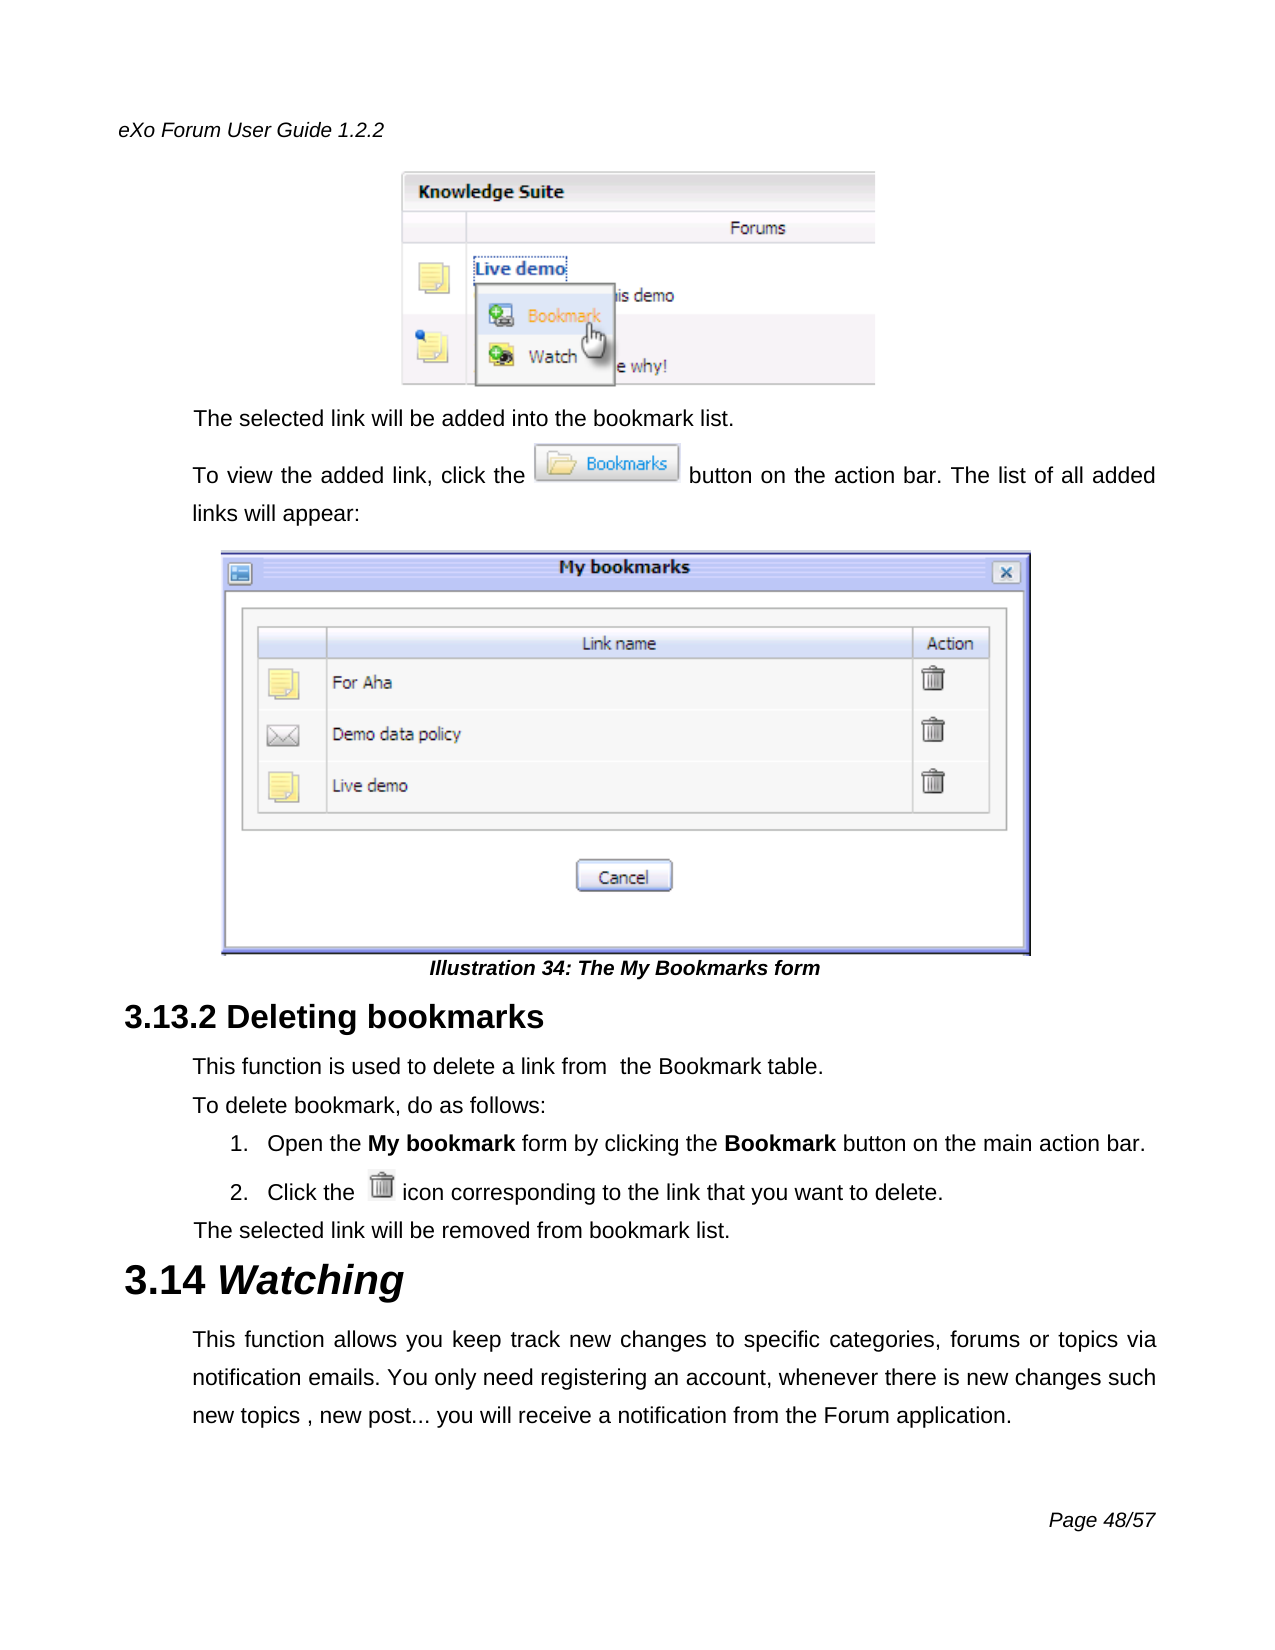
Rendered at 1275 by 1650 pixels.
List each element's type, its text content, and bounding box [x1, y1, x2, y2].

subtitle Deleting bookmarks [124, 539, 1157, 1035]
text To view the added link, click the button on the action bar. The list of all added links will appear: [192, 444, 1157, 526]
list The selected link will be removed from bookmark list. [156, 1218, 1157, 1244]
list Open the My bookmark form by clicking the Bookmark button on the main action bar. [229, 1131, 1157, 1156]
text To delete bookmark, do as follows: [192, 1092, 1157, 1118]
picture [533, 443, 681, 483]
list Click the icon corresponding to the link that you want to delete. [229, 1169, 1157, 1205]
subtitle Watching [124, 1257, 1157, 1303]
picture [367, 1169, 396, 1201]
text This function allows you keep track new changes to specific categories, forums or topics via notification emails. You only need registering an account, whenever there is new changes such new topics , new post... you will receive a notification from the Forum application. [192, 1326, 1157, 1429]
picture [400, 170, 876, 393]
list The selected link will be added into the bookmark list. [156, 171, 1157, 431]
text This function is used to delete a link from the Bookmark table. [192, 1054, 1157, 1079]
list Illustration 34: The My Bookmarks form [221, 956, 1031, 979]
picture [220, 550, 1031, 956]
